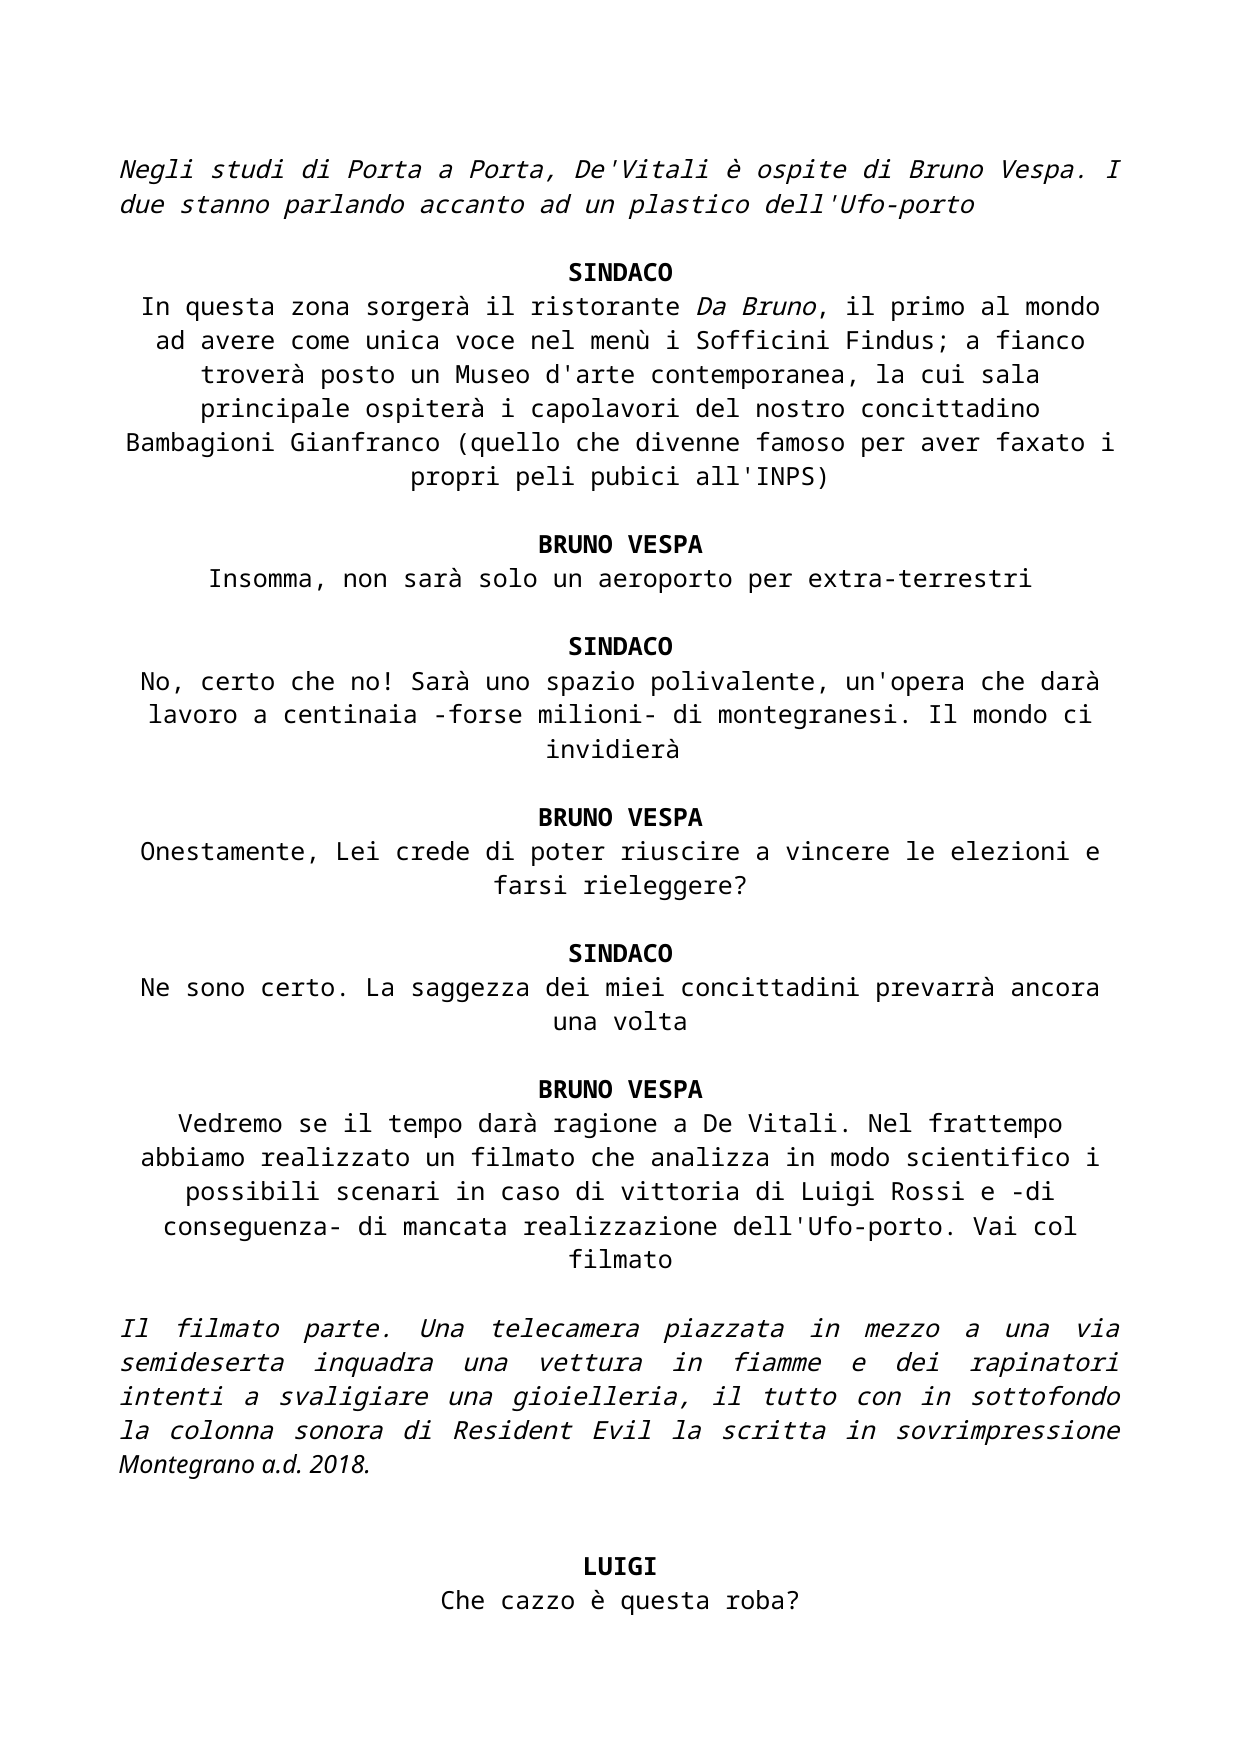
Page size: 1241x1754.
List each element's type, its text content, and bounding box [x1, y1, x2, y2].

text BRUNO VESPA [118, 1072, 1122, 1106]
text SINDACO [118, 254, 1122, 288]
text BRUNO VESPA [118, 799, 1122, 833]
text Il filmato parte. Una telecamera piazzata in mezzo a una via semideserta inquadra una vettura in fiamme e dei rapinatori intenti a svaligiare una gioielleria, il tutto con in sottofondo la colonna sonora di Resident Evil la scritta in sovrimpressione Montegrano a.d. 2018. [118, 1310, 1122, 1481]
text Negli studi di Porta a Porta, De'Vitali è ospite di Bruno Vespa. I due stanno parlando accanto ad un plastico dell'Ufo-porto [118, 152, 1122, 220]
text BRUNO VESPA [118, 527, 1122, 561]
text Che cazzo è questa roba? [118, 1583, 1122, 1617]
text Vedremo se il tempo darà ragione a De Vitali. Nel frattempo abbiamo realizzato un filmato che analizza in modo scientifico i possibili scenari in caso di vittoria di Luigi Rossi e -di conseguenza- di mancata realizzazione dell'Ufo-porto. Vai col filmato [118, 1106, 1122, 1276]
text Onestamente, Lei crede di poter riuscire a vincere le elezioni e farsi rieleggere? [118, 833, 1122, 902]
text Ne sono certo. La saggezza dei miei concittadini prevarrà ancora una volta [118, 970, 1122, 1038]
text SINDACO [118, 629, 1122, 663]
text Insomma, non sarà solo un aeroporto per extra-terrestri [118, 561, 1122, 595]
text SINDACO [118, 936, 1122, 970]
text No, certo che no! Sarà uno spazio polivalente, un'opera che darà lavoro a centinaia -forse milioni- di montegranesi. Il mondo ci invidierà [118, 663, 1122, 765]
text LUIGI [118, 1549, 1122, 1583]
text In questa zona sorgerà il ristorante Da Bruno, il primo al mondo ad avere come unica voce nel menù i Sofficini Findus; a fianco troverà posto un Museo d'arte contemporanea, la cui sala principale ospiterà i capolavori del nostro concittadino Bambagioni Gianfranco (quello che divenne famoso per aver faxato i propri peli pubici all'INPS) [118, 288, 1122, 493]
